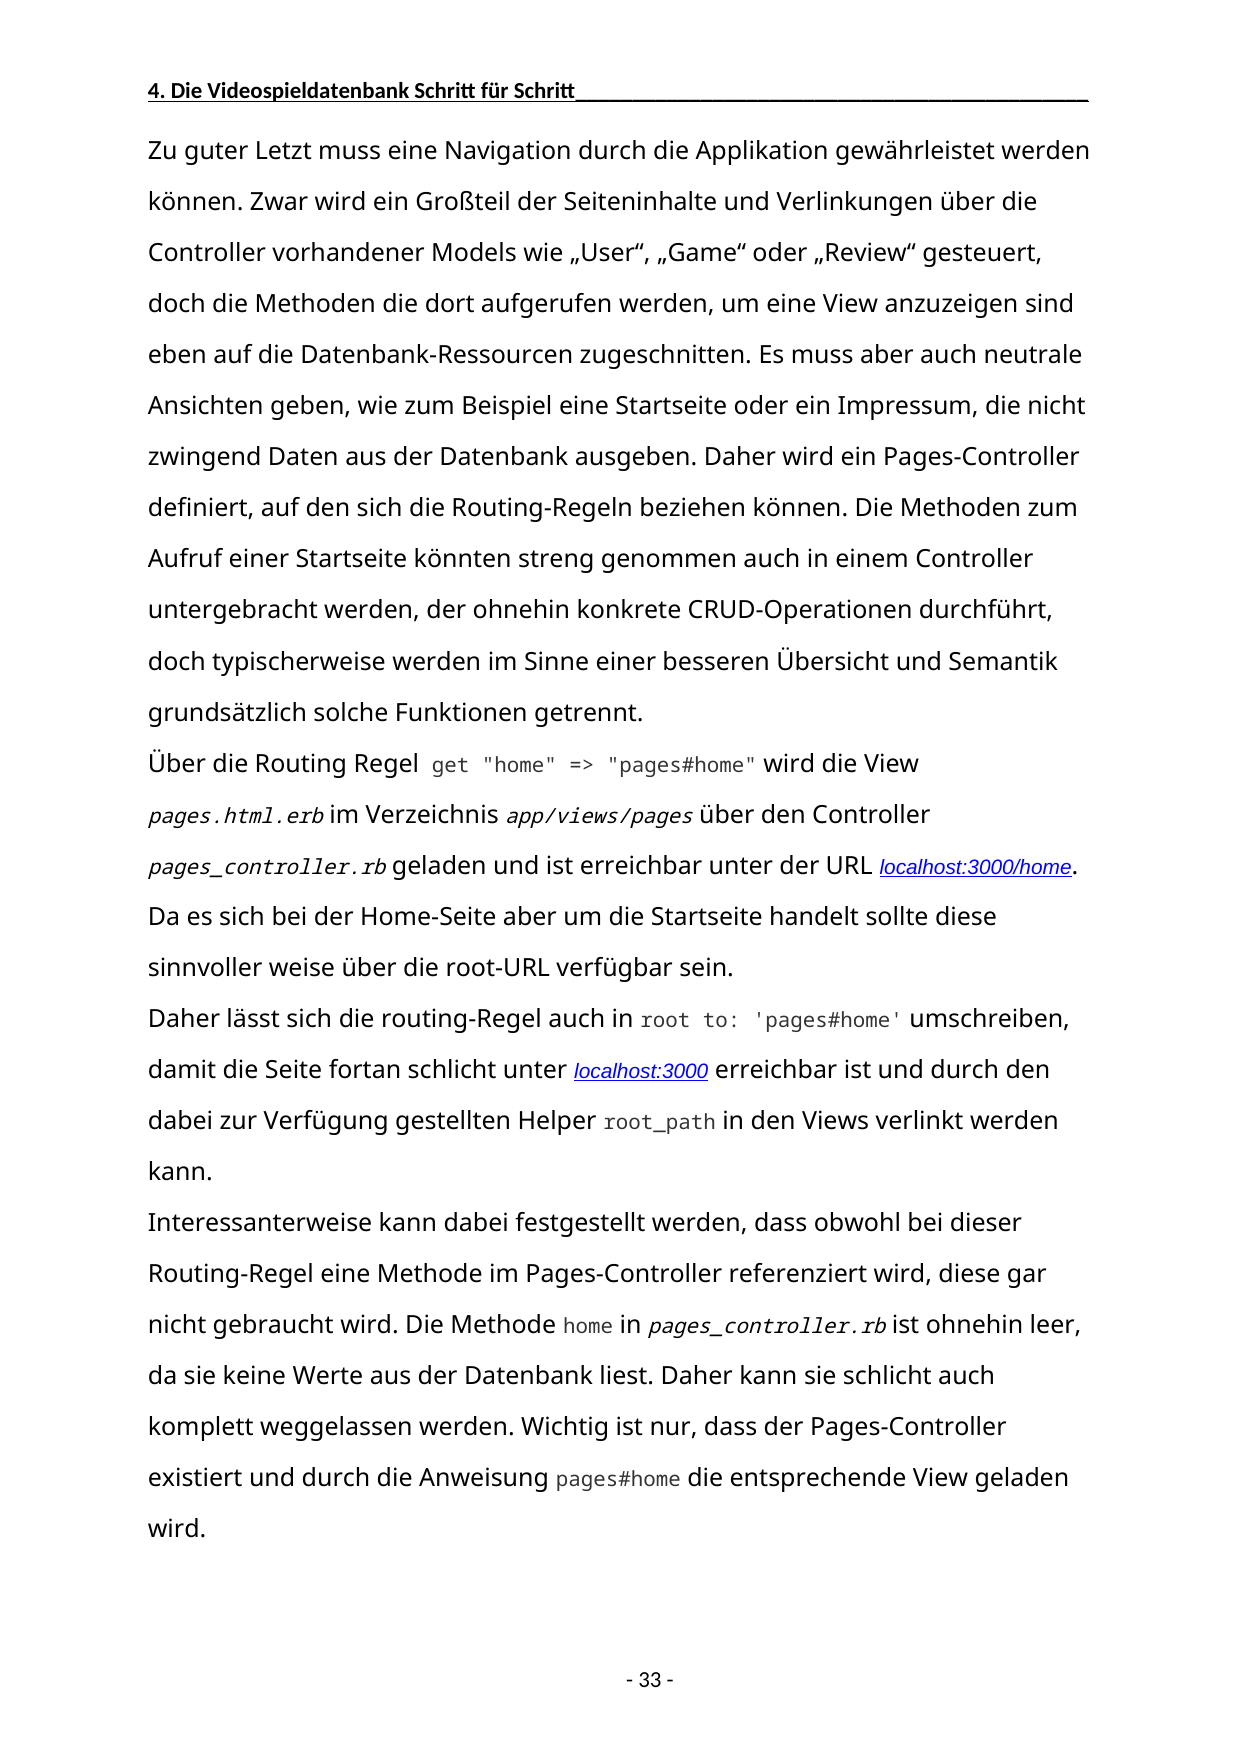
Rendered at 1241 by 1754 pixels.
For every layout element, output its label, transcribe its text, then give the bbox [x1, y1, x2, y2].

text Interessanterweise kann dabei festgestellt werden, dass obwohl bei dieser Routing-Regel eine Methode im Pages-Controller referenziert wird, diese gar nicht gebraucht wird. Die Methode home in pages_controller.rb ist ohnehin leer, da sie keine Werte aus der Datenbank liest. Daher kann sie schlicht auch komplett weggelassen werden. Wichtig ist nur, dass der Pages-Controller existiert und durch die Anweisung pages#home die entsprechende View geladen wird. [148, 1205, 1093, 1545]
text Daher lässt sich die routing-Regel auch in root to: 'pages#home' umschreiben, damit die Seite fortan schlicht unter localhost:3000 erreichbar ist und durch den dabei zur Verfügung gestellten Helper root_path in den Views verlinkt werden kann. [148, 1001, 1093, 1188]
text Zu guter Letzt muss eine Navigation durch die Applikation gewährleistet werden können. Zwar wird ein Großteil der Seiteninhalte und Verlinkungen über die Controller vorhandener Models wie „User“, „Game“ oder „Review“ gesteuert, doch die Methoden die dort aufgerufen werden, um eine View anzuzeigen sind eben auf die Datenbank-Ressourcen zugeschnitten. Es muss aber auch neutrale Ansichten geben, wie zum Beispiel eine Startseite oder ein Impressum, die nicht zwingend Daten aus der Datenbank ausgeben. Daher wird ein Pages-Controller definiert, auf den sich die Routing-Regeln beziehen können. Die Methoden zum Aufruf einer Startseite könnten streng genommen auch in einem Controller untergebracht werden, der ohnehin konkrete CRUD-Operationen durchführt, doch typischerweise werden im Sinne einer besseren Übersicht und Semantik grundsätzlich solche Funktionen getrennt. [148, 133, 1093, 728]
text Über die Routing Regel get "home" => "pages#home" wird die View pages.html.erb im Verzeichnis app/views/pages über den Controller pages_controller.rb geladen und ist erreichbar unter der URL localhost:3000/home. Da es sich bei der Home-Seite aber um die Startseite handelt sollte diese sinnvoller weise über die root-URL verfügbar sein. [148, 745, 1093, 983]
